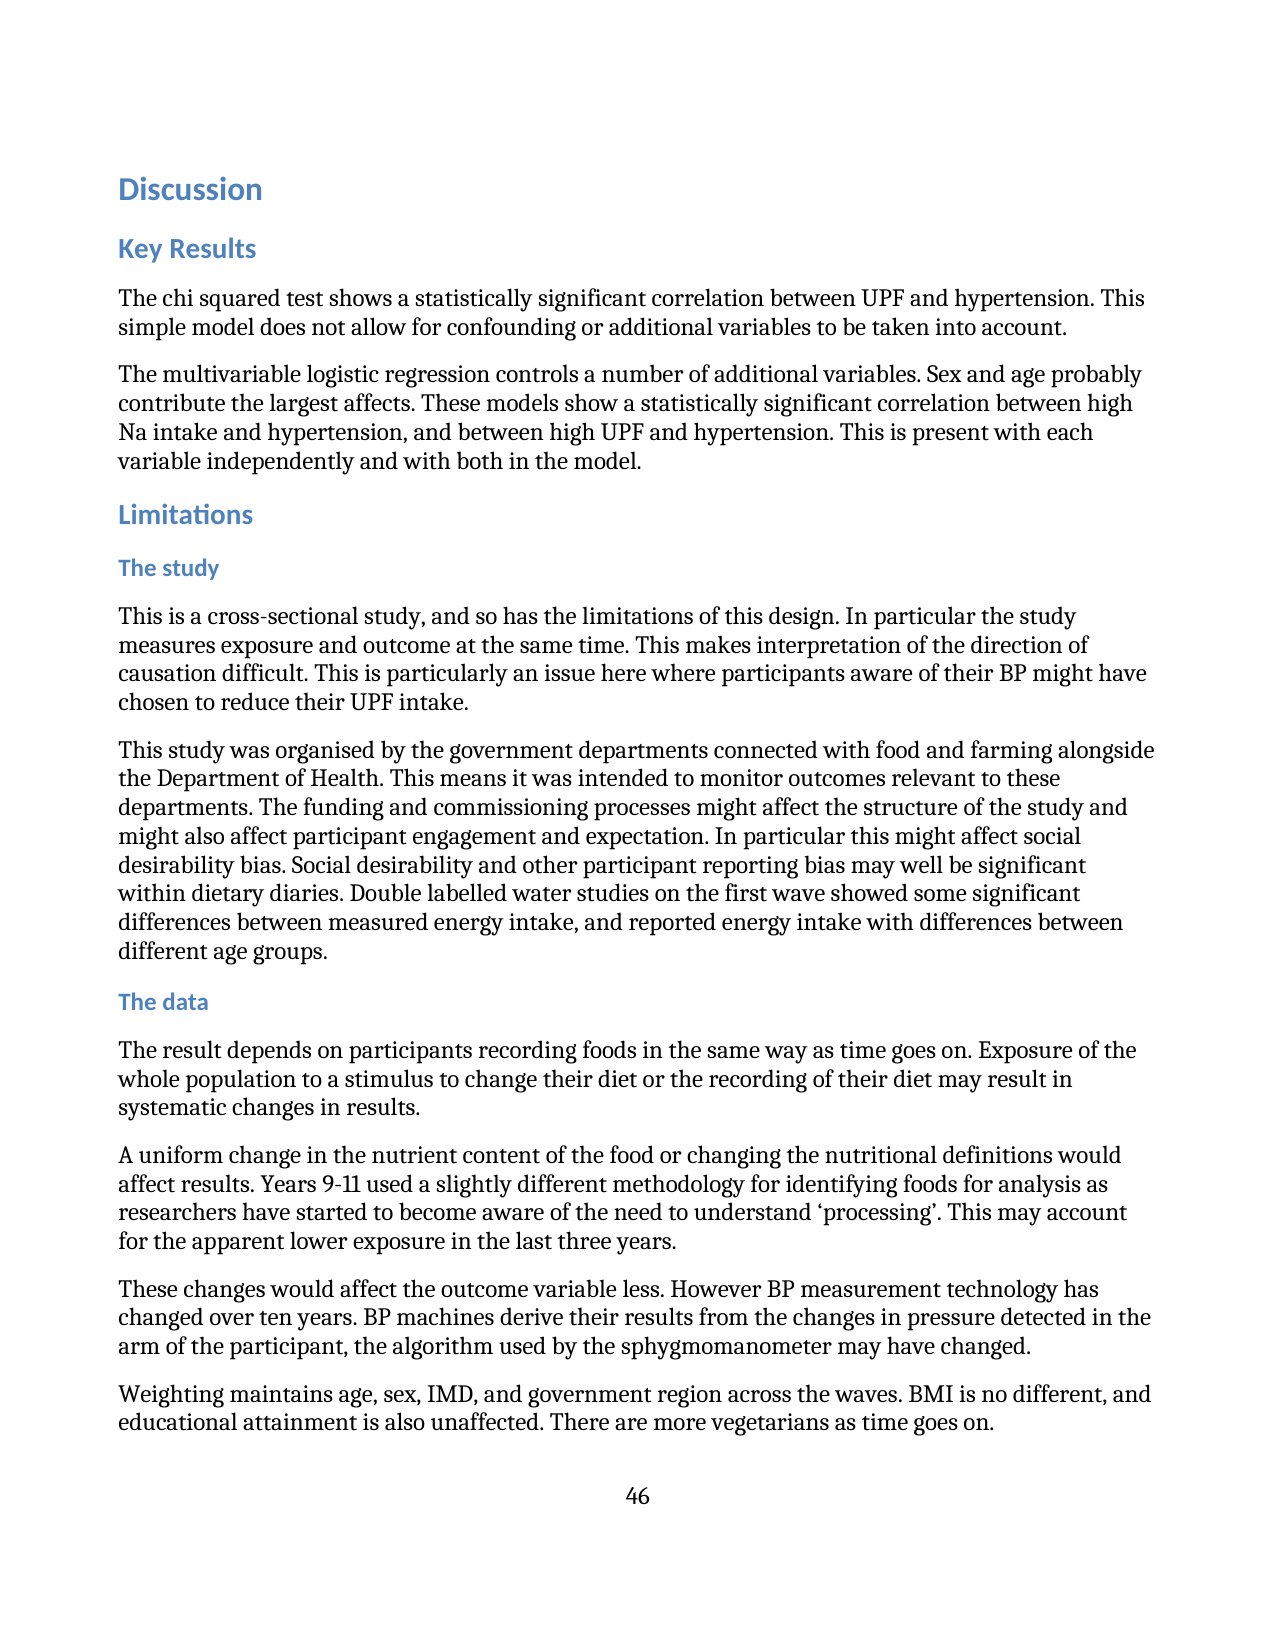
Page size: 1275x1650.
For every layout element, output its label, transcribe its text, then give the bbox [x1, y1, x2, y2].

text Weighting maintains age, sex, IMD, and government region across the waves. BMI is no different, and educational attainment is also unaffected. There are more vegetarians as time goes on. [118, 1379, 1157, 1437]
text A uniform change in the nutrient content of the food or changing the nutritional definitions would affect results. Years 9-11 used a slightly different methodology for identifying foods for analysis as researchers have started to become aware of the need to understand ‘processing’. This may account for the apparent lower exposure in the last three years. [118, 1141, 1157, 1256]
subtitle Discussion [118, 168, 1157, 209]
subtitle The study [118, 553, 1157, 583]
subtitle The data [118, 986, 1157, 1017]
text The result depends on participants recording foods in the same way as time goes on. Exposure of the whole population to a stimulus to change their diet or the recording of their diet may result in systematic changes in results. [118, 1036, 1157, 1122]
text This is a cross-sectional study, and so has the limitations of this design. In particular the study measures exposure and outcome at the same time. This makes interpretation of the direction of causation difficult. This is particularly an issue here where participants aware of their BP might have chosen to reduce their UPF intake. [118, 602, 1157, 717]
text This study was organised by the government departments connected with food and farming alongside the Department of Health. This means it was intended to monitor outcomes relevant to these departments. The funding and commissioning processes might affect the structure of the study and might also affect participant engagement and expectation. In particular this might affect social desirability bias. Social desirability and other participant reporting bias may well be significant within dietary diaries. Double labelled water studies on the first wave showed some significant differences between measured energy intake, and reported energy intake with differences between different age groups. [118, 736, 1157, 966]
text The chi squared test shows a statistically significant correlation between UPF and hypertension. This simple model does not allow for confounding or additional variables to be taken into account. [118, 284, 1157, 342]
subtitle Key Results [118, 230, 1157, 265]
subtitle Limitations [118, 496, 1157, 532]
text The multivariable logistic regression controls a number of additional variables. Sex and age probably contribute the largest affects. These models show a statistically significant correlation between high Na intake and hypertension, and between high UPF and hypertension. This is present with each variable independently and with both in the model. [118, 360, 1157, 475]
text These changes would affect the outcome variable less. However BP measurement technology has changed over ten years. BP machines derive their results from the changes in pressure detected in the arm of the participant, the algorithm used by the sphygmomanometer may have changed. [118, 1274, 1157, 1361]
